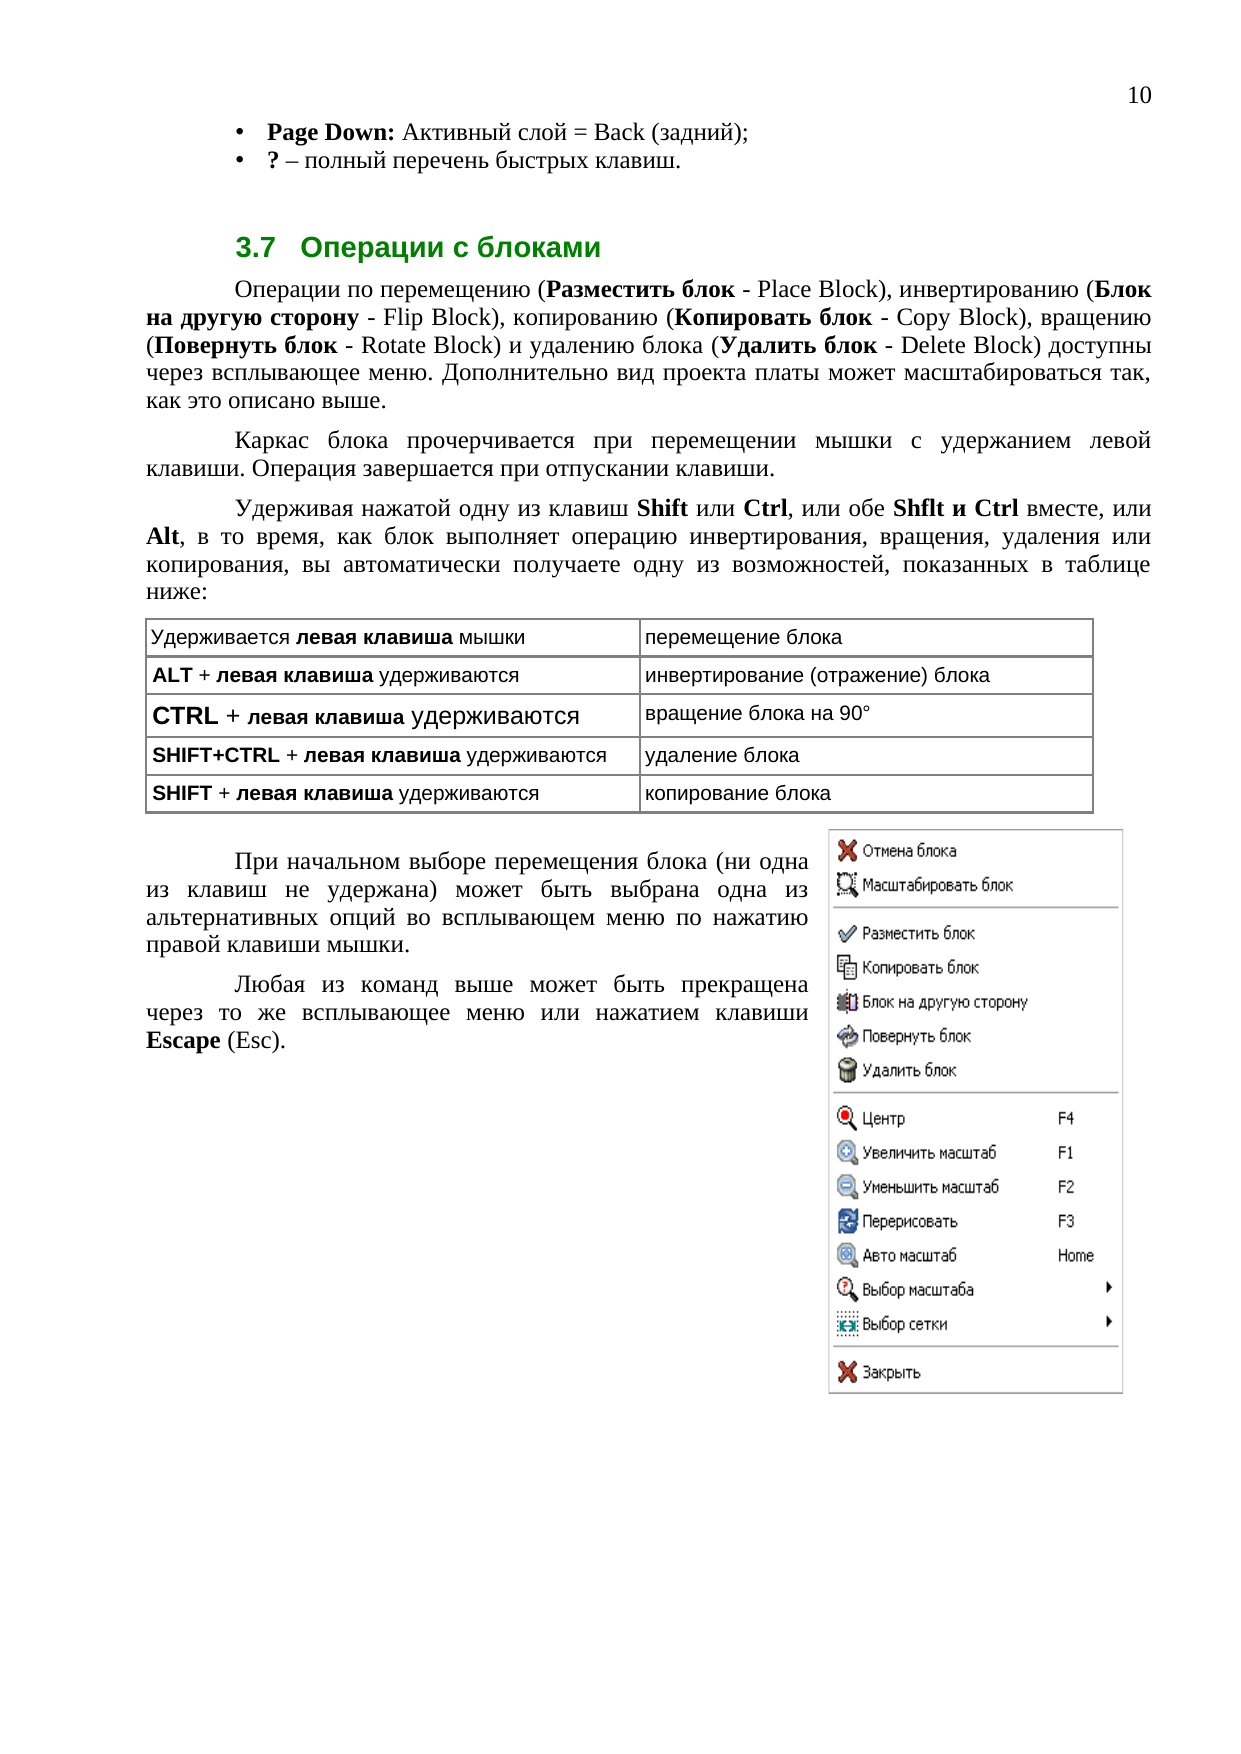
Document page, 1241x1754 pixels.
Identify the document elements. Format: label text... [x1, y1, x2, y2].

text При начальном выборе перемещения блока (ни одна из клавиш не удержана) может быть выбрана одна из альтернативных опций во всплывающем меню по нажатию правой клавиши мышки. [146, 847, 828, 958]
list ? – полный перечень быстрых клавиш. [235, 146, 1152, 173]
subtitle Операции с блоками [146, 231, 1152, 263]
picture [828, 829, 1124, 1394]
table_cell вращение блока на 90° [641, 695, 1092, 736]
text [1124, 971, 1152, 1054]
list Page Down: Активный слой = Back (задний); [235, 118, 1152, 146]
table_cell CTRL + левая клавиша удерживаются [147, 695, 639, 736]
table_header перемещение блока [641, 620, 1092, 655]
table_cell удаление блока [641, 738, 1092, 773]
table_cell SHIFT + левая клавиша удерживаются [147, 776, 639, 811]
table_cell копирование блока [641, 776, 1092, 811]
table_cell инвертирование (отражение) блока [641, 658, 1092, 693]
text Удерживая нажатой одну из клавиш Shift или Ctrl, или обе Shflt и Ctrl вместе, или Alt, в то время, как блок выполняет операцию инвертирования, вращения, удаления или копирования, вы автоматически получаете одну из возможностей, показанных в таблице ниже: [146, 494, 1152, 605]
text Любая из команд выше может быть прекращена через то же всплывающее меню или нажатием клавиши Escape (Esc). [146, 971, 828, 1054]
table_cell SHIFT+CTRL + левая клавиша удерживаются [147, 738, 639, 773]
text Операции по перемещению (Разместить блок - Place Block), инвертированию (Блок на другую сторону - Flip Block), копированию (Копировать блок - Copy Block), вращению (Повернуть блок - Rotate Block) и удалению блока (Удалить блок - Delete Block) доступны через всплывающее меню. Дополнительно вид проекта платы может масштабироваться так, как это описано выше. [146, 275, 1152, 414]
text Каркас блока прочерчивается при перемещении мышки с удержанием левой клавиши. Операция завершается при отпускании клавиши. [146, 426, 1152, 482]
table_header Удерживается левая клавиша мышки [147, 620, 639, 655]
table_cell ALT + левая клавиша удерживаются [147, 658, 639, 693]
